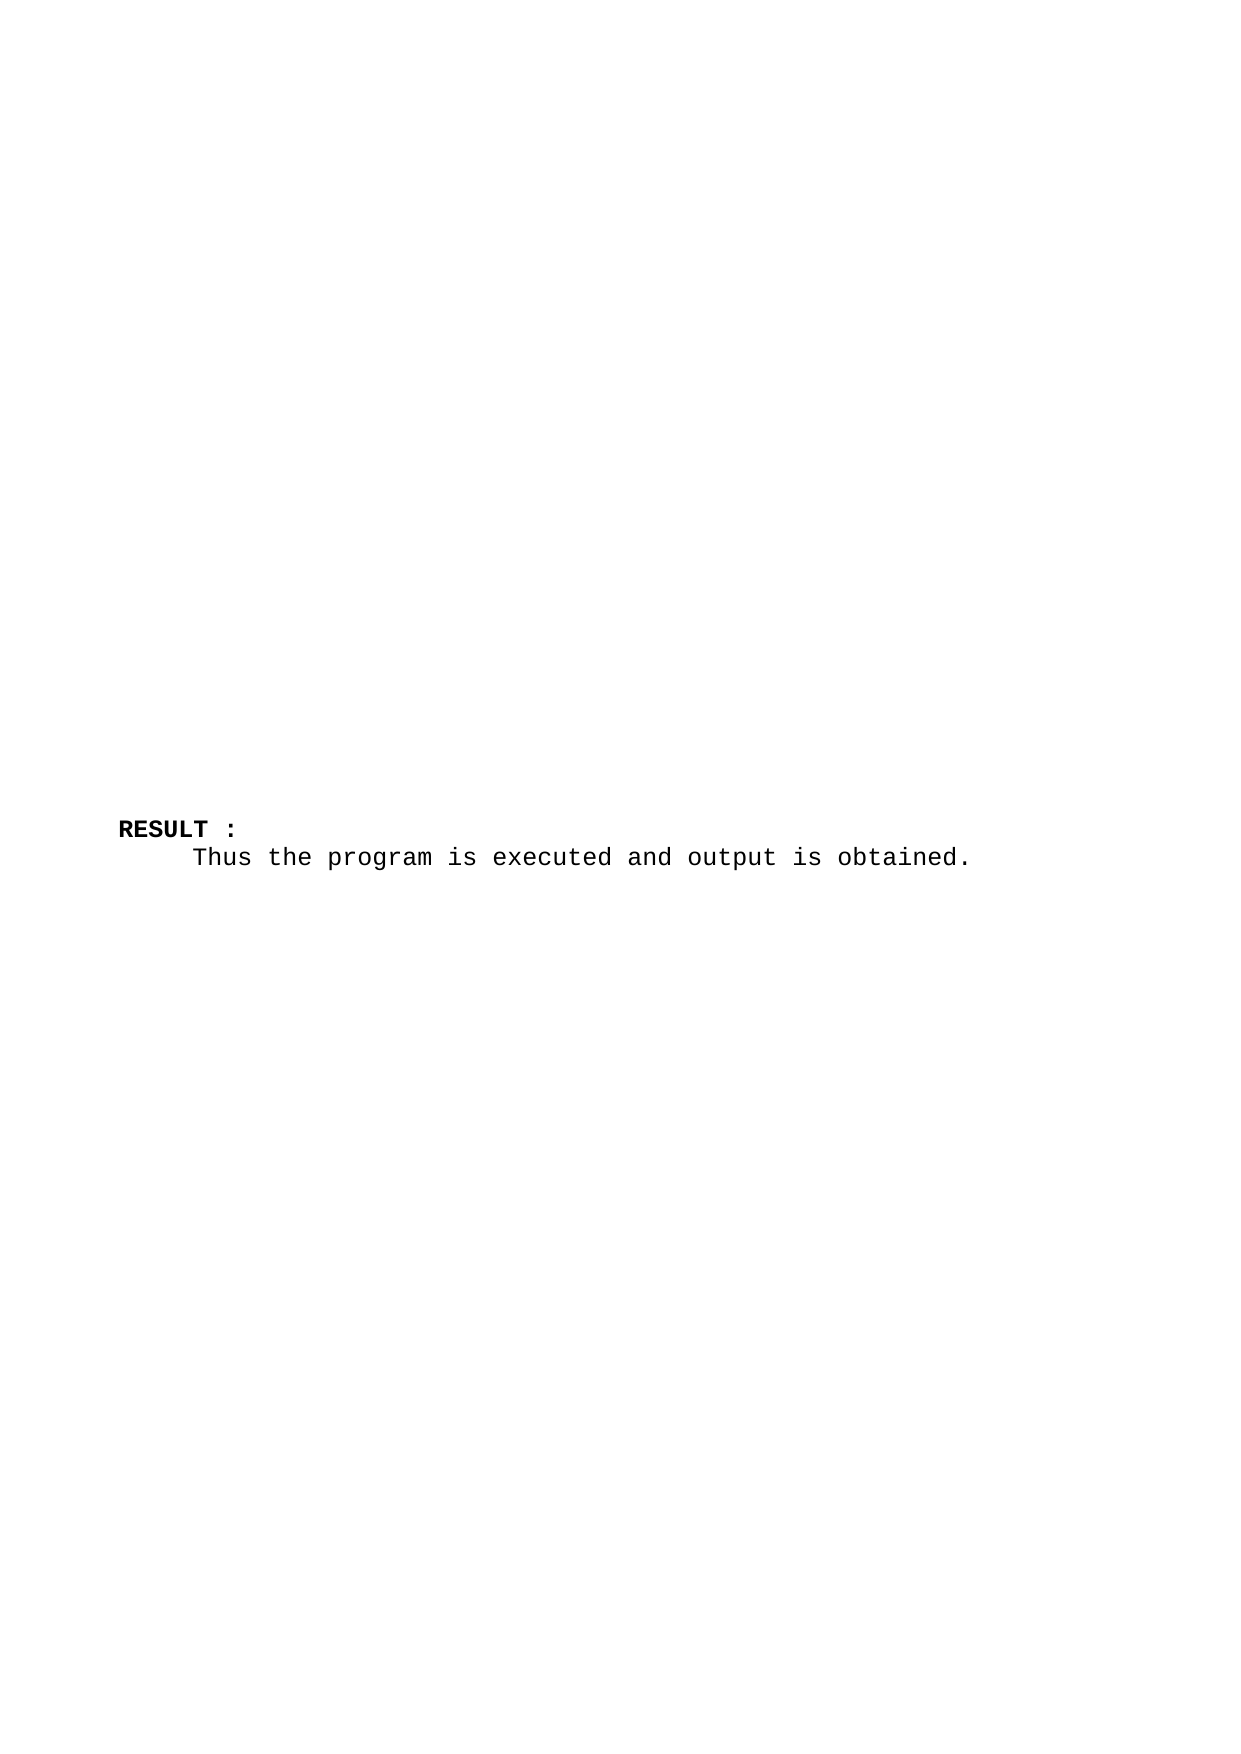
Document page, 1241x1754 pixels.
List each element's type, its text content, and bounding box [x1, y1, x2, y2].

text RESULT : [118, 816, 1122, 844]
text Thus the program is executed and output is obtained. [118, 844, 1122, 873]
